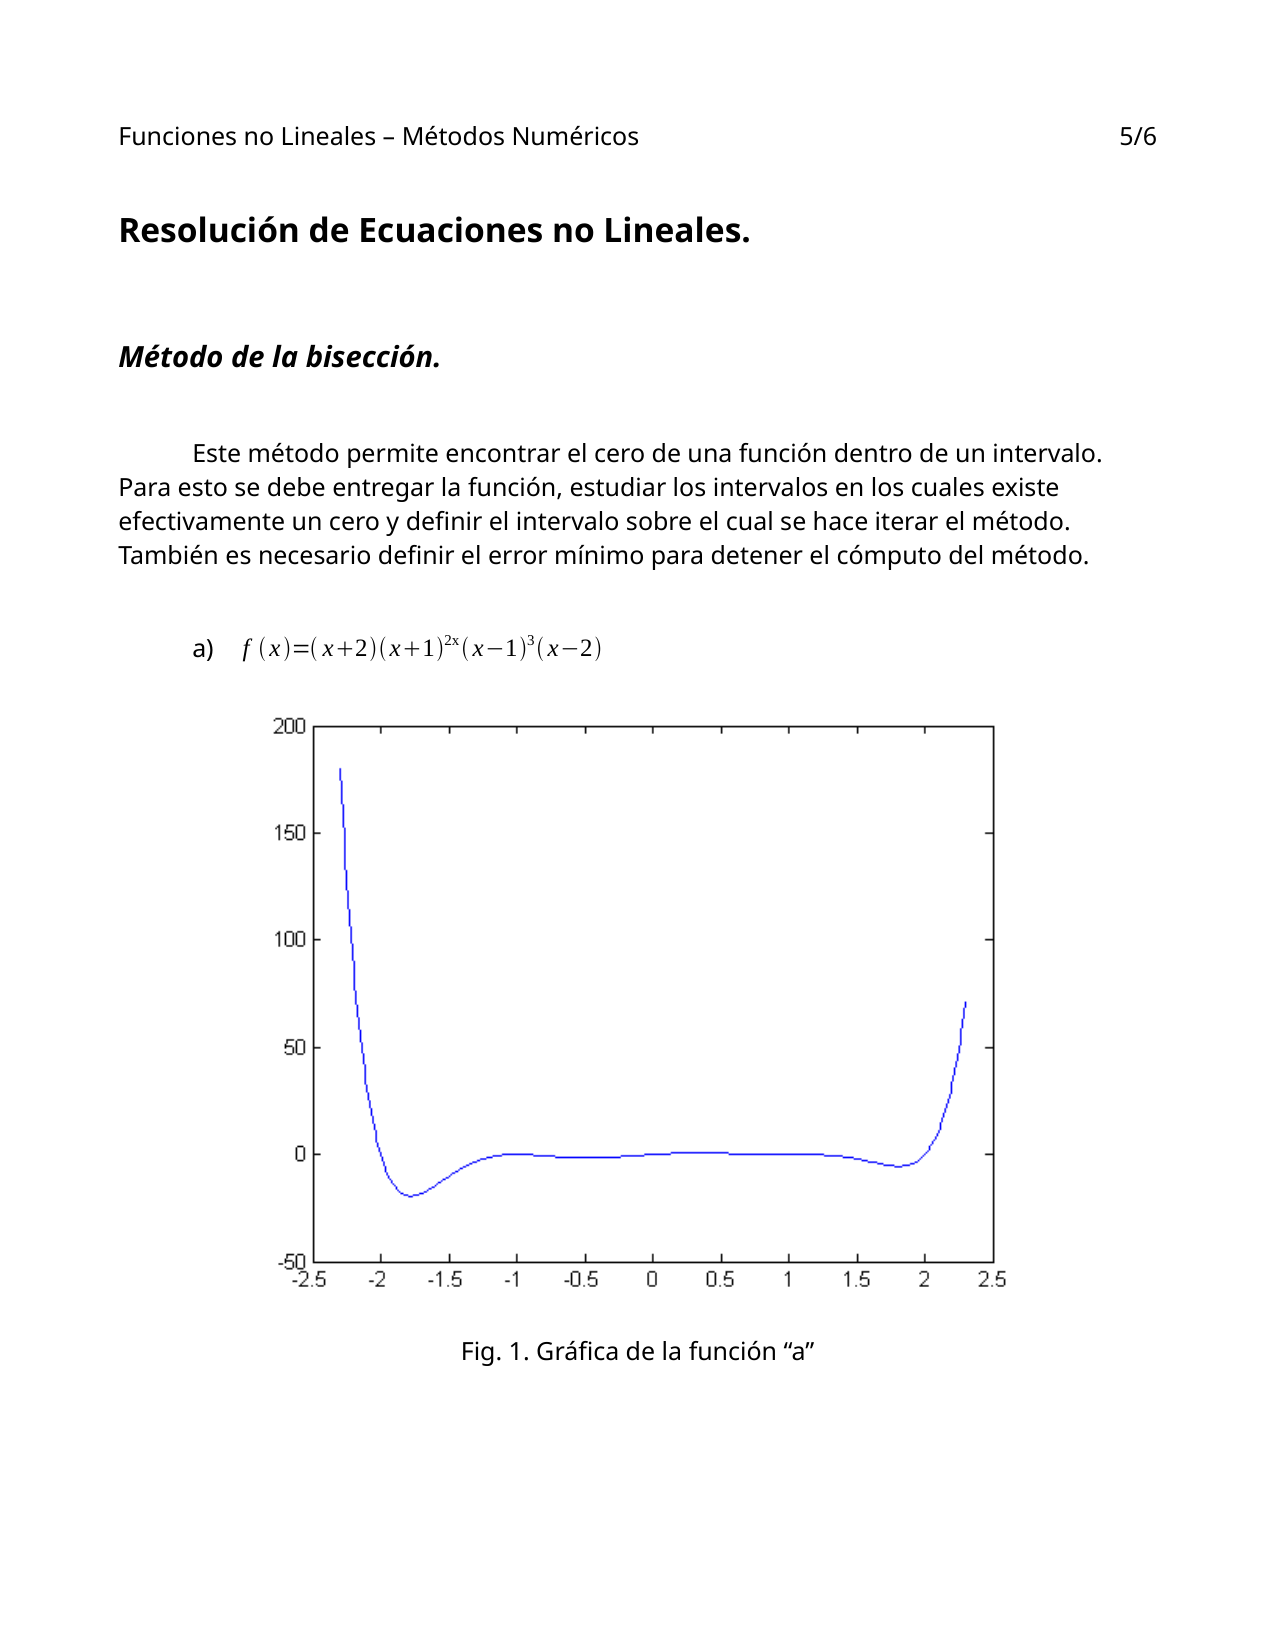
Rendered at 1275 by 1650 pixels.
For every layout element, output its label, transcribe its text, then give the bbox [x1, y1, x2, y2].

subtitle Resolución de Ecuaciones no Lineales. [118, 207, 1157, 252]
text a) [118, 631, 1157, 664]
picture [199, 677, 1076, 1334]
text Fig. 1. Gráfica de la función “a” [118, 677, 1157, 1367]
text Este método permite encontrar el cero de una función dentro de un intervalo. Para esto se debe entregar la función, estudiar los intervalos en los cuales existe efectivamente un cero y definir el intervalo sobre el cual se hace iterar el método. También es necesario definir el error mínimo para detener el cómputo del método. [118, 435, 1157, 571]
subtitle Método de la bisección. [118, 336, 1157, 376]
